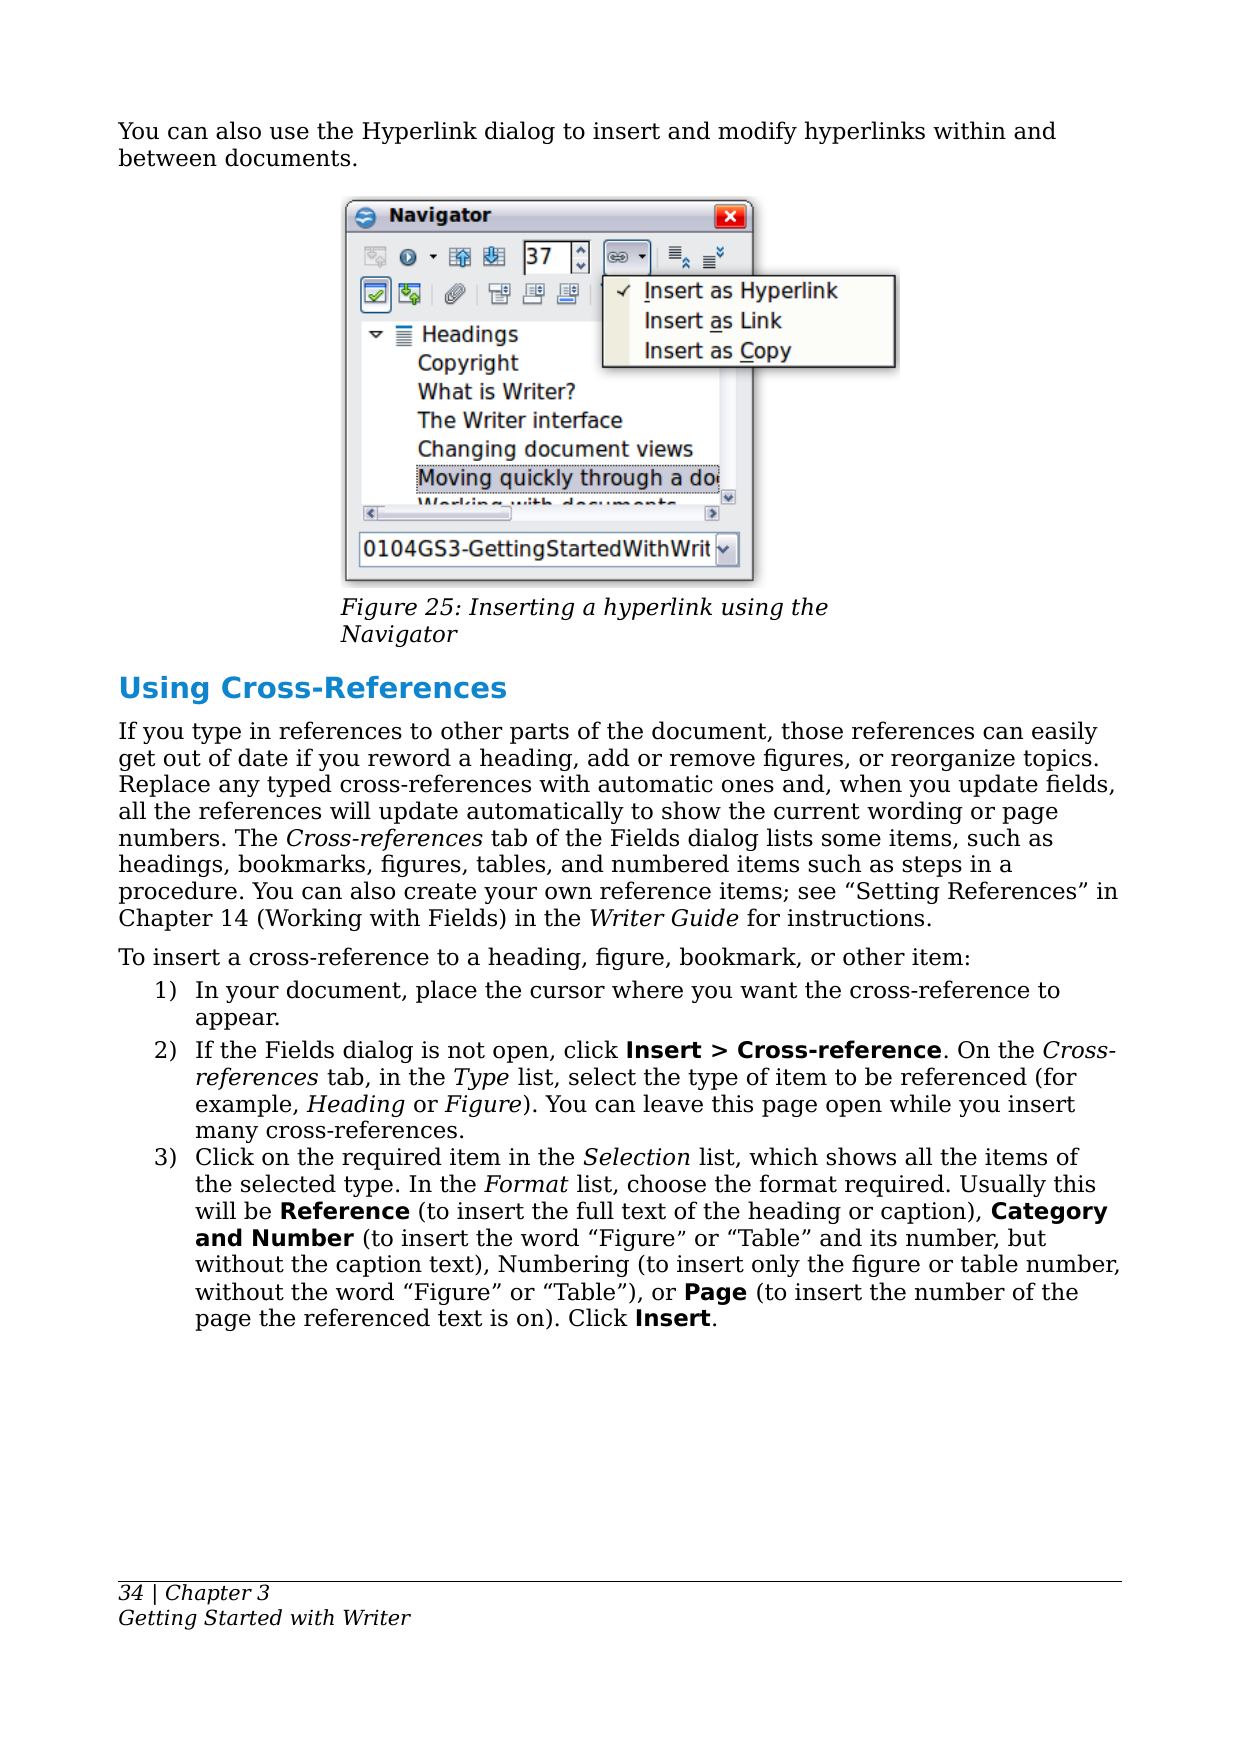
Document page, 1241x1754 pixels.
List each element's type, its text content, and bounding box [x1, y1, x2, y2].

picture [340, 196, 900, 588]
list To insert a cross-reference to a heading, figure, bookmark, or other item: [118, 944, 1122, 971]
subtitle Using Cross-References [118, 672, 1122, 706]
text You can also use the Hyperlink dialog to insert and modify hyperlinks within and between documents. [118, 118, 1122, 171]
text Figure 25: Inserting a hyperlink using the Navigator [341, 594, 900, 648]
text If you type in references to other parts of the document, those references can easily get out of date if you reword a heading, add or remove figures, or reorganize topics. Replace any typed cross-references with automatic ones and, when you update fields, all the references will update automatically to show the current wording or page numbers. The Cross-references tab of the Fields dialog lists some items, such as headings, bookmarks, figures, tables, and numbered items such as steps in a procedure. You can also create your own reference items; see “Setting References” in Chapter 14 (Working with Fields) in the Writer Guide for instructions. [118, 718, 1122, 932]
list In your document, place the cursor where you want the cross-reference to appear. [177, 977, 1122, 1031]
list If the Fields dialog is not open, click Insert > Cross-reference. On the Cross-references tab, in the Type list, select the type of item to be referenced (for example, Heading or Figure). You can leave this page open while you insert many cross-references. [177, 1037, 1122, 1144]
list Click on the required item in the Selection list, which shows all the items of the selected type. In the Format list, choose the format required. Usually this will be Reference (to insert the full text of the heading or caption), Category and Number (to insert the word “Figure” or “Table” and its number, but without the caption text), Numbering (to insert only the figure or table number, without the word “Figure” or “Table”), or Page (to insert the number of the page the referenced text is on). Click Insert. [177, 1144, 1122, 1332]
